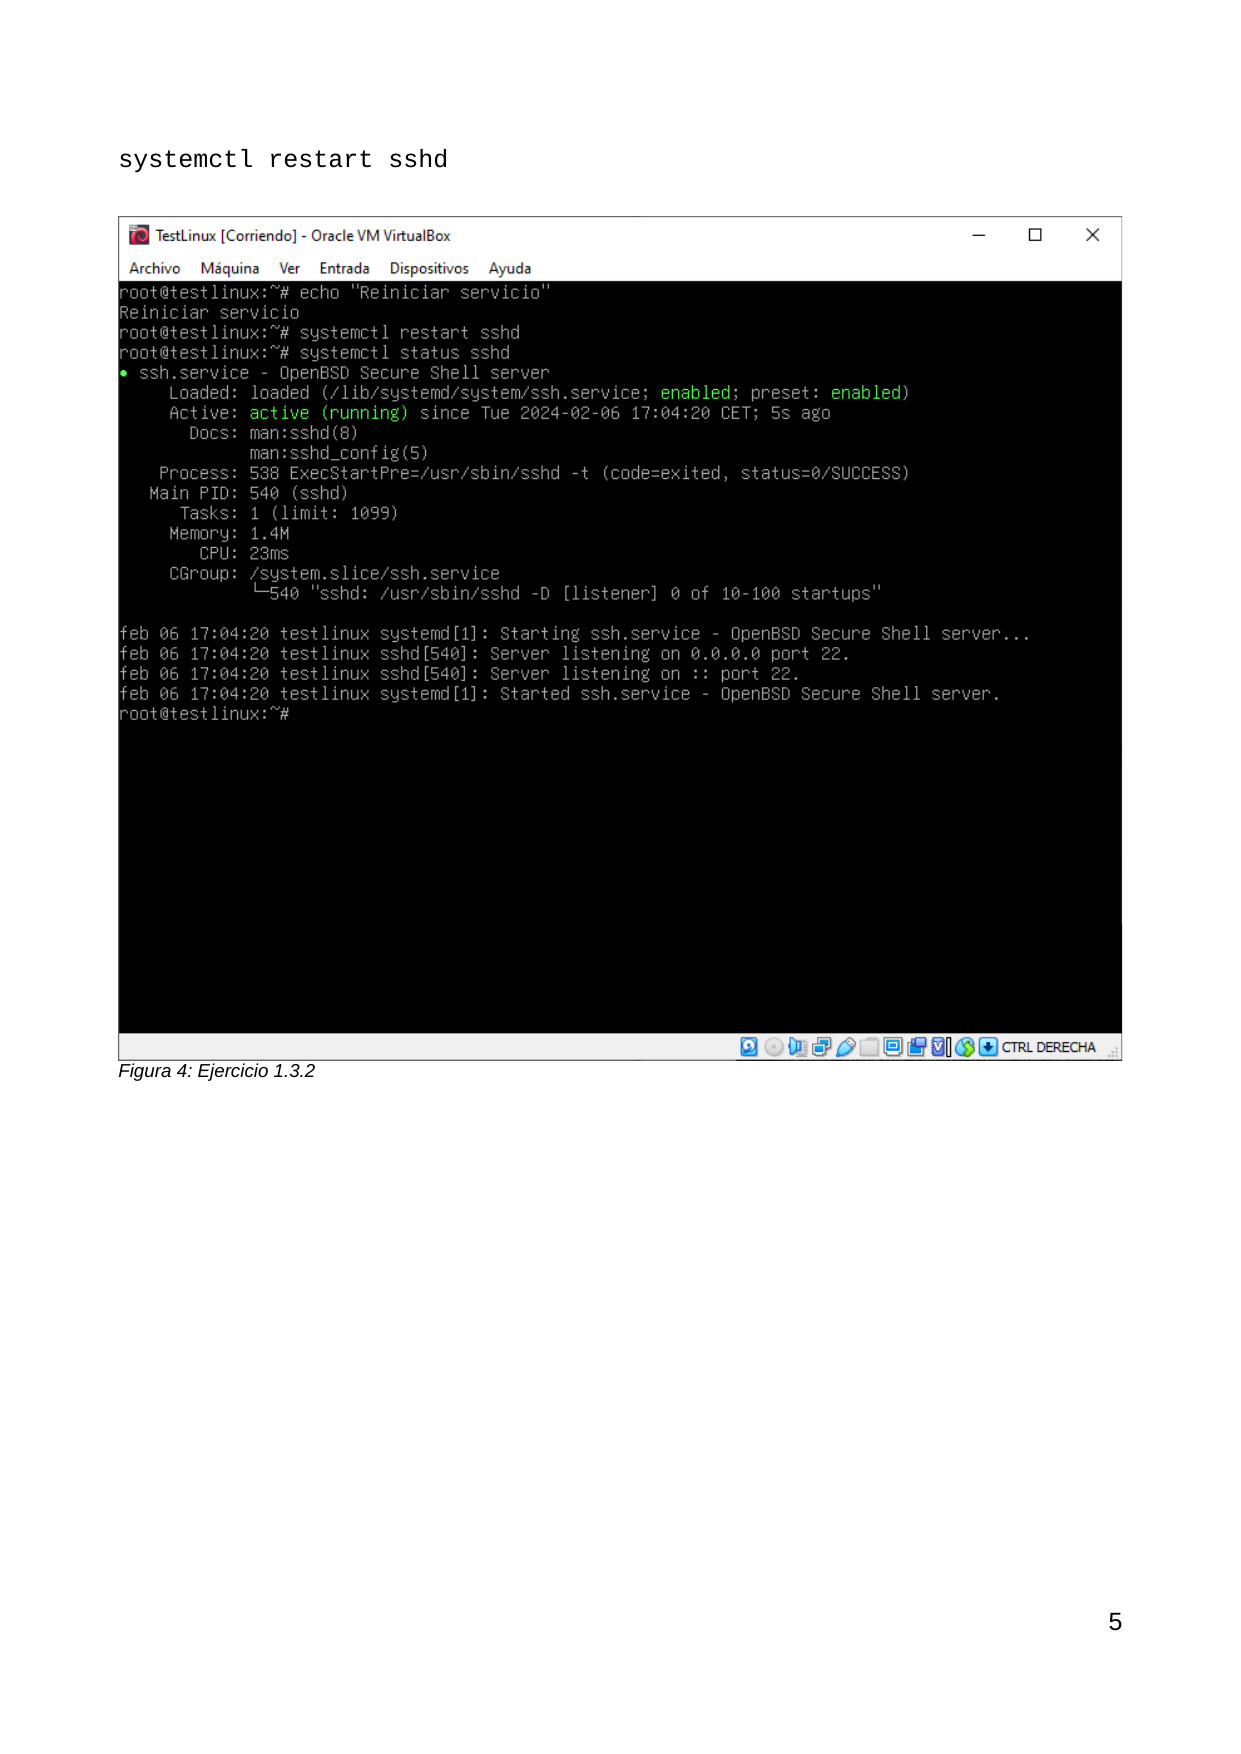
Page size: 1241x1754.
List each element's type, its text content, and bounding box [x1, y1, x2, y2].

picture [118, 216, 1123, 1061]
text systemctl restart sshd [118, 147, 1122, 175]
text Figura 4: Ejercicio 1.3.2 [118, 1061, 1122, 1082]
